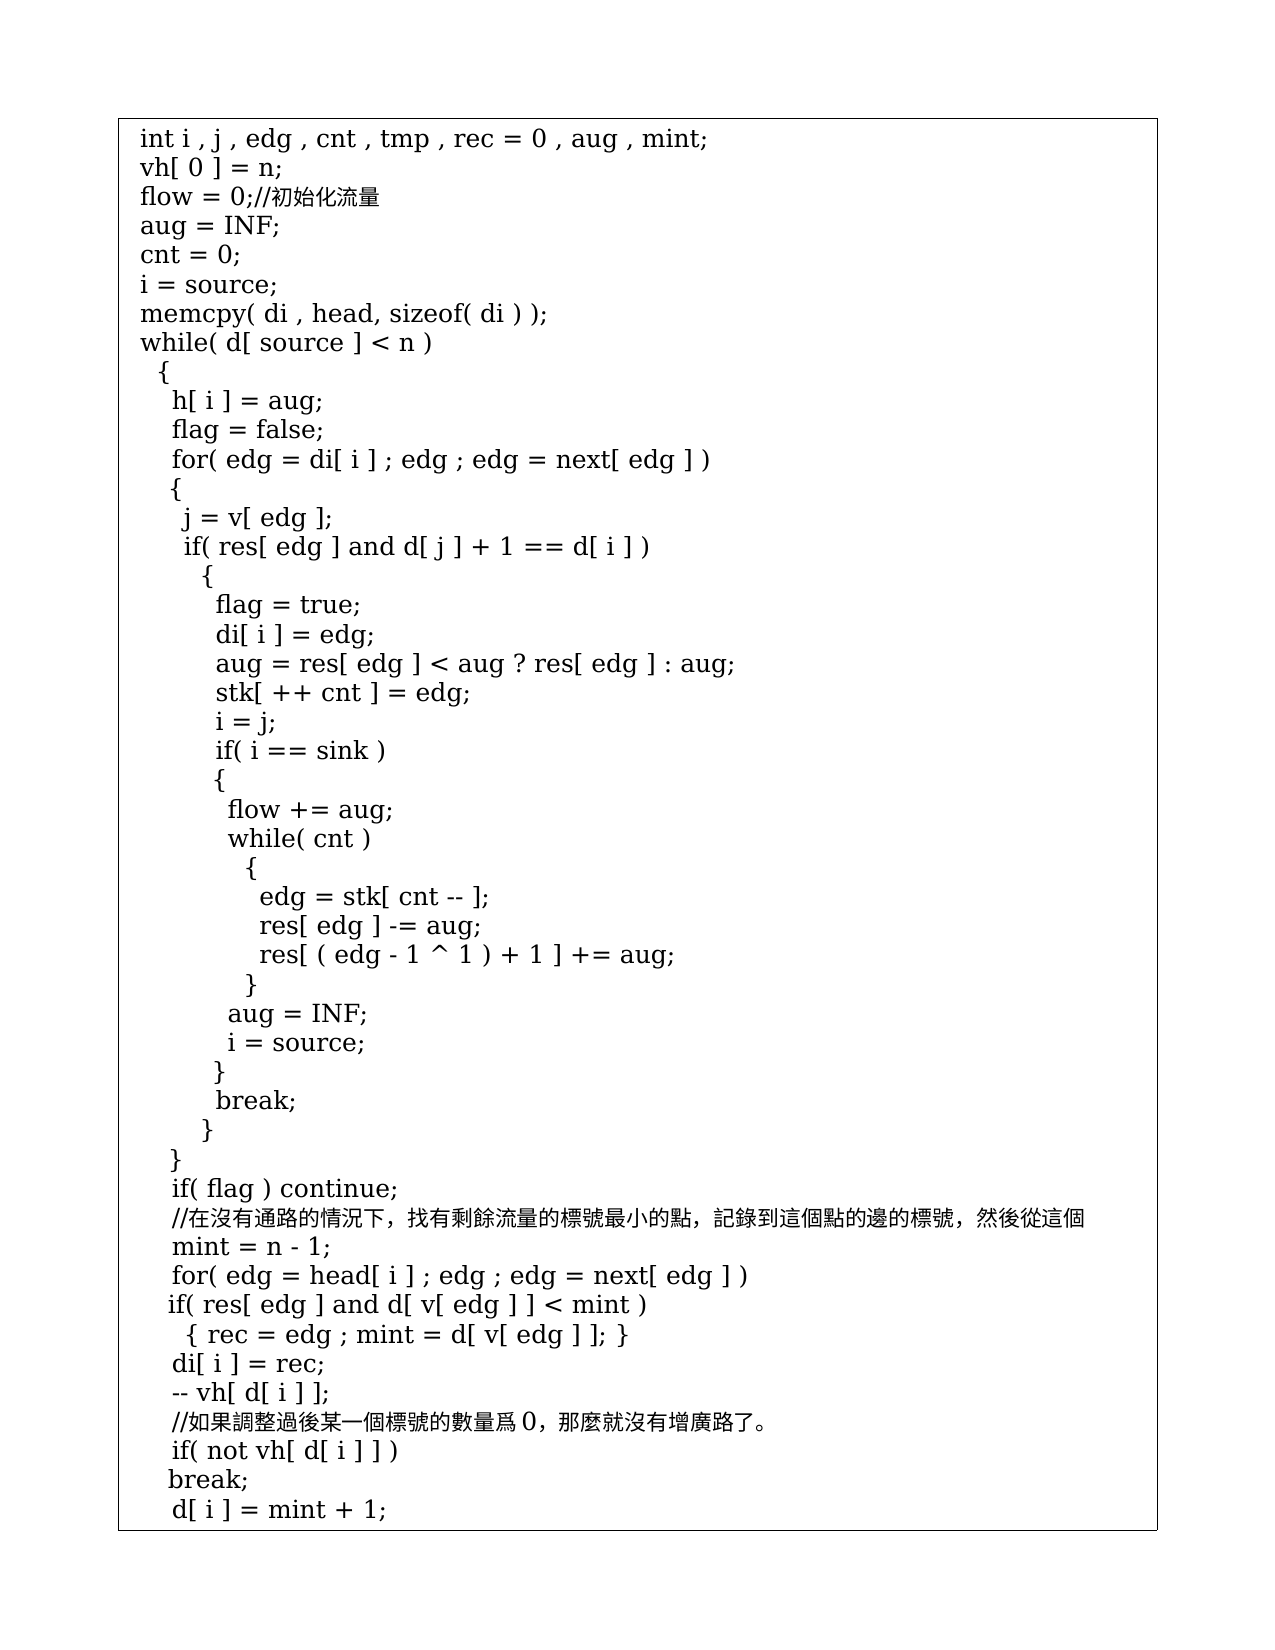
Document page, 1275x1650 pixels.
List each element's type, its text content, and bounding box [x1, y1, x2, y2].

table_header int i , j , edg , cnt , tmp , rec = 0 , aug , mint; vh[ 0 ] = n; flow = 0;//初始化流量 aug = INF; cnt = 0; i = source; memcpy( di , head, sizeof( di ) ); while( d[ source ] < n ) { h[ i ] = aug; flag = false; for( edg = di[ i ] ; edg ; edg = next[ edg ] ) { j = v[ edg ]; if( res[ edg ] and d[ j ] + 1 == d[ i ] ) { flag = true; di[ i ] = edg; aug = res[ edg ] < aug ? res[ edg ] : aug; stk[ ++ cnt ] = edg; i = j; if( i == sink ) { flow += aug; while( cnt ) { edg = stk[ cnt -- ]; res[ edg ] -= aug; res[ ( edg - 1 ^ 1 ) + 1 ] += aug; } aug = INF; i = source; } break; } } if( flag ) continue; //在沒有通路的情況下，找有剩餘流量的標號最小的點，記錄到這個點的邊的標號，然後從這個 mint = n - 1; for( edg = head[ i ] ; edg ; edg = next[ edg ] ) if( res[ edg ] and d[ v[ edg ] ] < mint ) { rec = edg ; mint = d[ v[ edg ] ]; } di[ i ] = rec; -- vh[ d[ i ] ]; //如果調整過後某一個標號的數量爲0，那麼就沒有增廣路了。 if( not vh[ d[ i ] ] ) break; d[ i ] = mint + 1; [119, 119, 1157, 1530]
